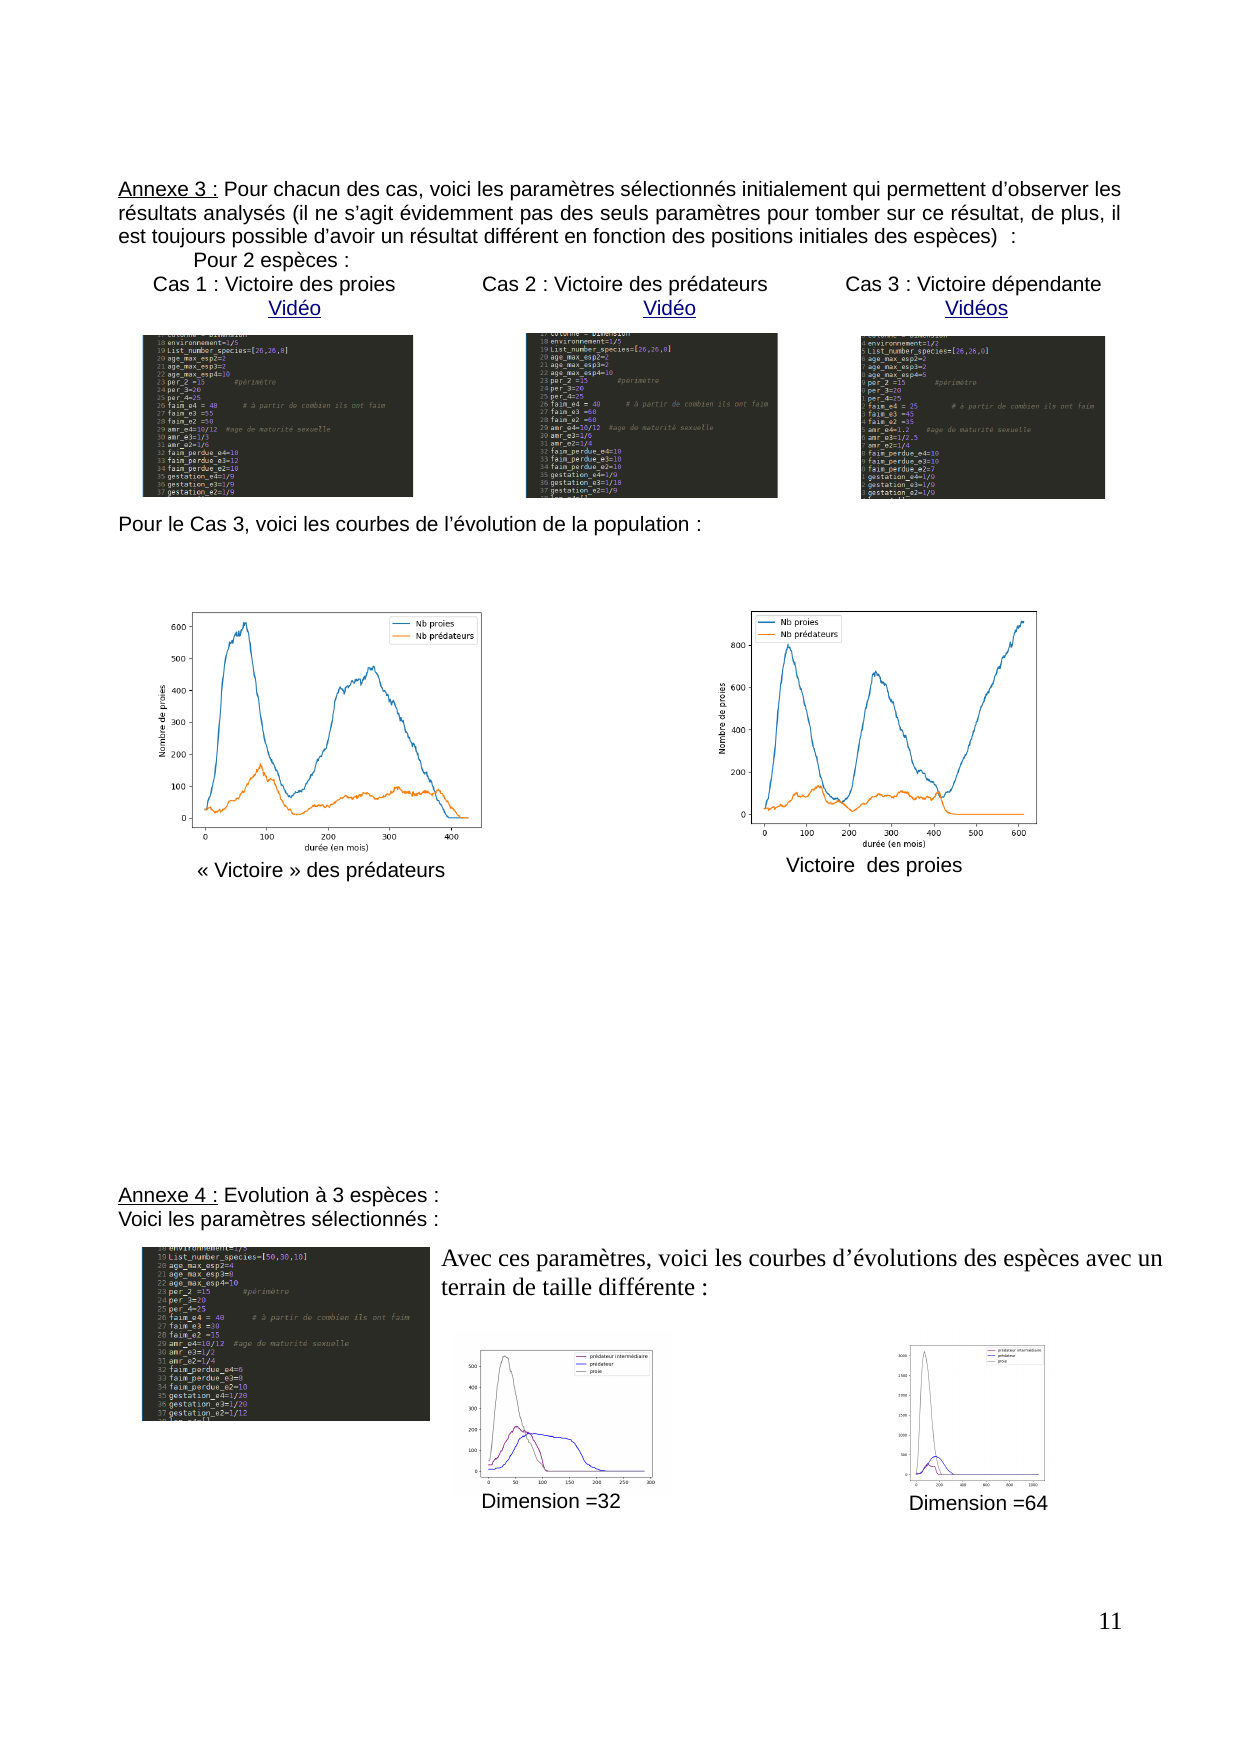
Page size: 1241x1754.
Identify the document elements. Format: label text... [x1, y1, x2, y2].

picture [705, 578, 1073, 854]
text Vidéo Vidéo Vidéos [118, 296, 1122, 320]
text Pour le Cas 3, voici les courbes de l’évolution de la population : [118, 512, 1122, 536]
picture [997, 336, 1106, 499]
text Voici les paramètres sélectionnés : [118, 1207, 1122, 1231]
picture [888, 1324, 1062, 1500]
picture [145, 579, 518, 858]
picture [453, 1330, 674, 1495]
text Cas 1 : Victoire des proies Cas 2 : Victoire des prédateurs Cas 3 : Victoire dépendante [118, 272, 1122, 296]
text Pour 2 espèces : [118, 248, 1122, 272]
text Annexe 3 : Pour chacun des cas, voici les paramètres sélectionnés initialement qui permettent d’observer les résultats analysés (il ne s’agit évidemment pas des seuls paramètres pour tomber sur ce résultat, de plus, il est toujours possible d’avoir un résultat différent en fonction des positions initiales des espèces) : [118, 176, 1122, 248]
text Annexe 4 : Evolution à 3 espèces : [118, 1183, 1122, 1207]
